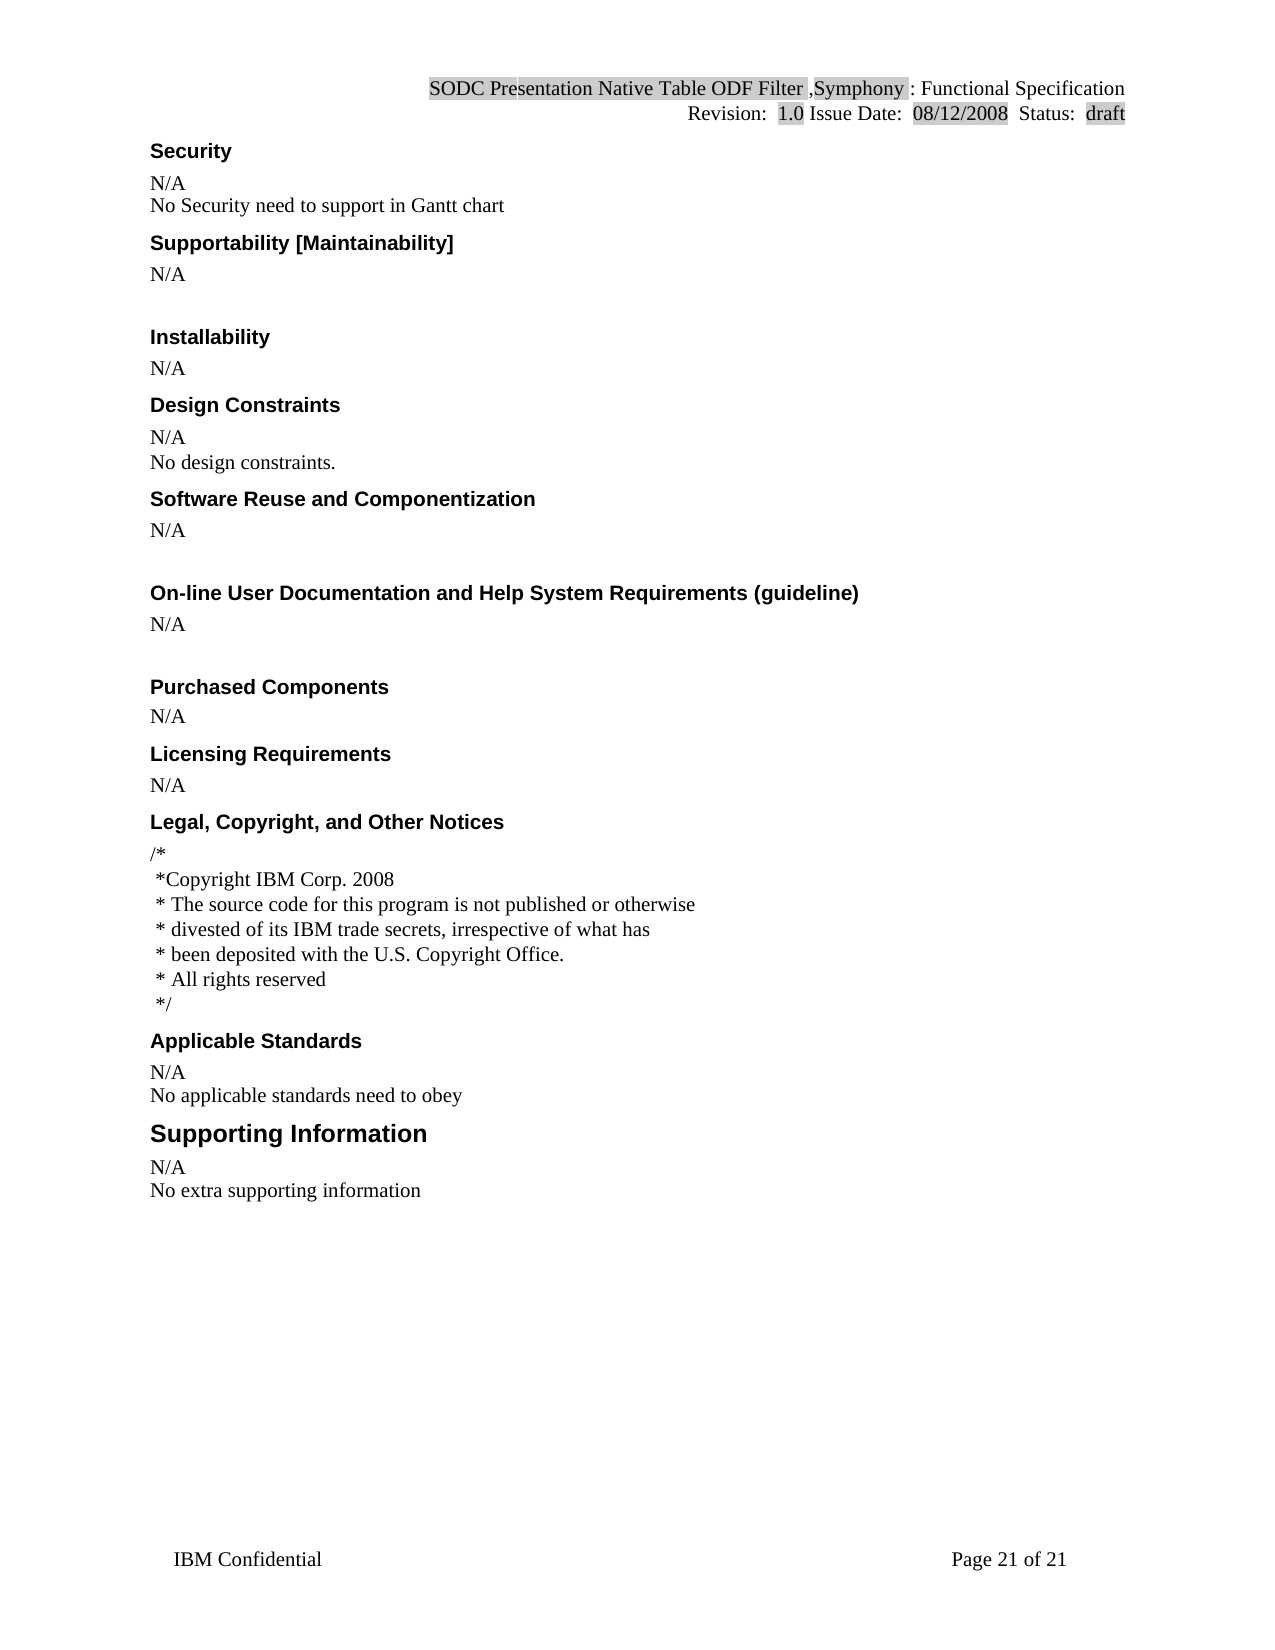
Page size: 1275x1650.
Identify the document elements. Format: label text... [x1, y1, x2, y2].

text No Security need to support in Gantt chart [150, 194, 1125, 217]
text N/A [150, 169, 1125, 194]
text N/A [150, 772, 1125, 797]
text N/A [150, 1154, 1125, 1179]
text N/A [150, 705, 1125, 728]
text * been deposited with the U.S. Copyright Office. [150, 940, 1125, 965]
subtitle Design Constraints [150, 392, 1125, 417]
text */ [150, 990, 1125, 1015]
text N/A [150, 611, 1125, 636]
text N/A [150, 355, 1125, 380]
text No extra supporting information [150, 1179, 1125, 1202]
subtitle Applicable Standards [150, 1028, 1125, 1053]
text * divested of its IBM trade secrets, irrespective of what has [150, 915, 1125, 940]
text No applicable standards need to obey [150, 1084, 1125, 1107]
subtitle On-line User Documentation and Help System Requirements (guideline) [150, 580, 1125, 605]
text * The source code for this program is not published or otherwise [150, 890, 1125, 915]
subtitle Supporting Information [150, 1120, 1125, 1148]
text N/A [150, 1059, 1125, 1084]
subtitle Licensing Requirements [150, 740, 1125, 765]
subtitle Installability [150, 324, 1125, 349]
subtitle Legal, Copyright, and Other Notices [150, 809, 1125, 834]
text No design constraints. [150, 449, 1125, 474]
subtitle Security [150, 138, 1125, 163]
subtitle Purchased Components [150, 674, 1125, 699]
subtitle Supportability [Maintainability] [150, 230, 1125, 255]
text N/A [150, 424, 1125, 449]
text * All rights reserved [150, 965, 1125, 990]
text N/A [150, 517, 1125, 542]
subtitle Software Reuse and Componentization [150, 486, 1125, 511]
text *Copyright IBM Corp. 2008 [150, 865, 1125, 890]
text /* [150, 840, 1125, 865]
text N/A [150, 261, 1125, 286]
